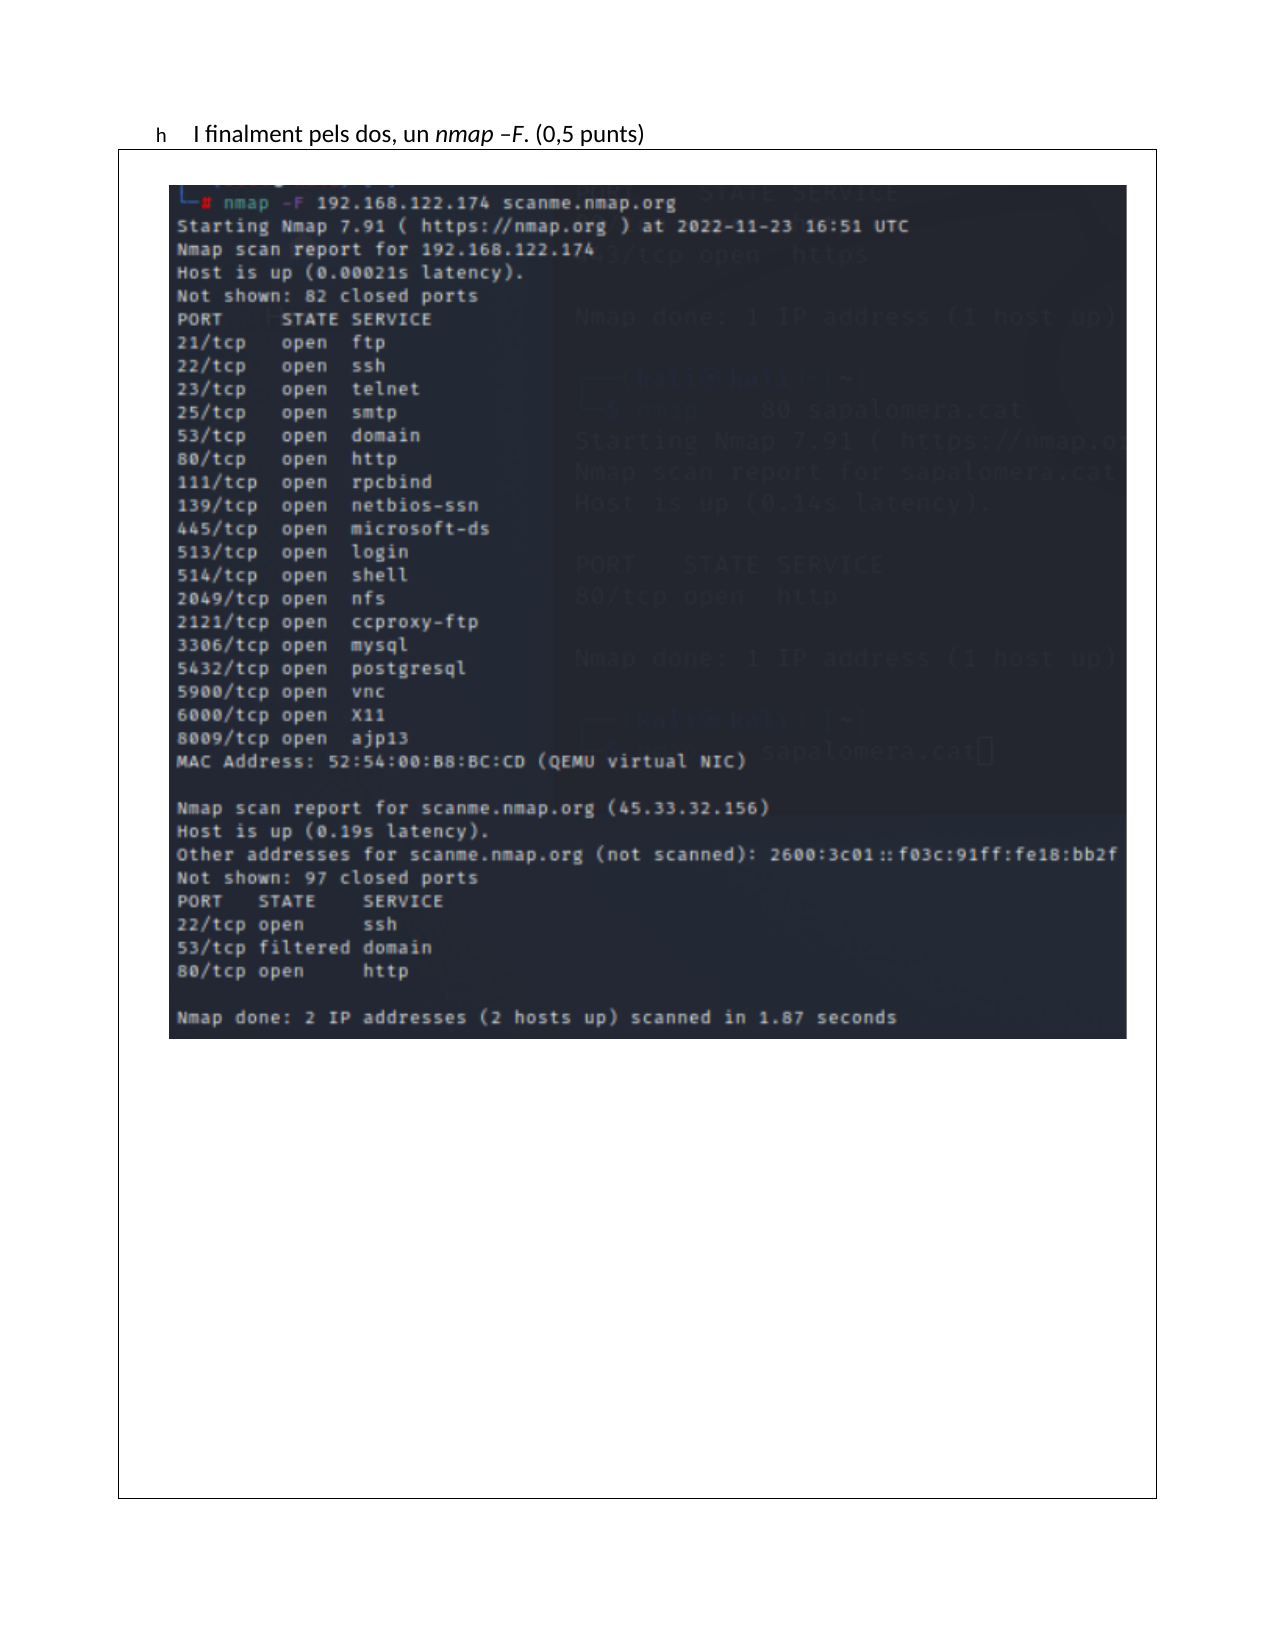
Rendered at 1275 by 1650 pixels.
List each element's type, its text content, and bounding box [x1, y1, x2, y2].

picture [169, 185, 1127, 1039]
list I finalment pels dos, un nmap –F. (0,5 punts) [156, 118, 1157, 149]
